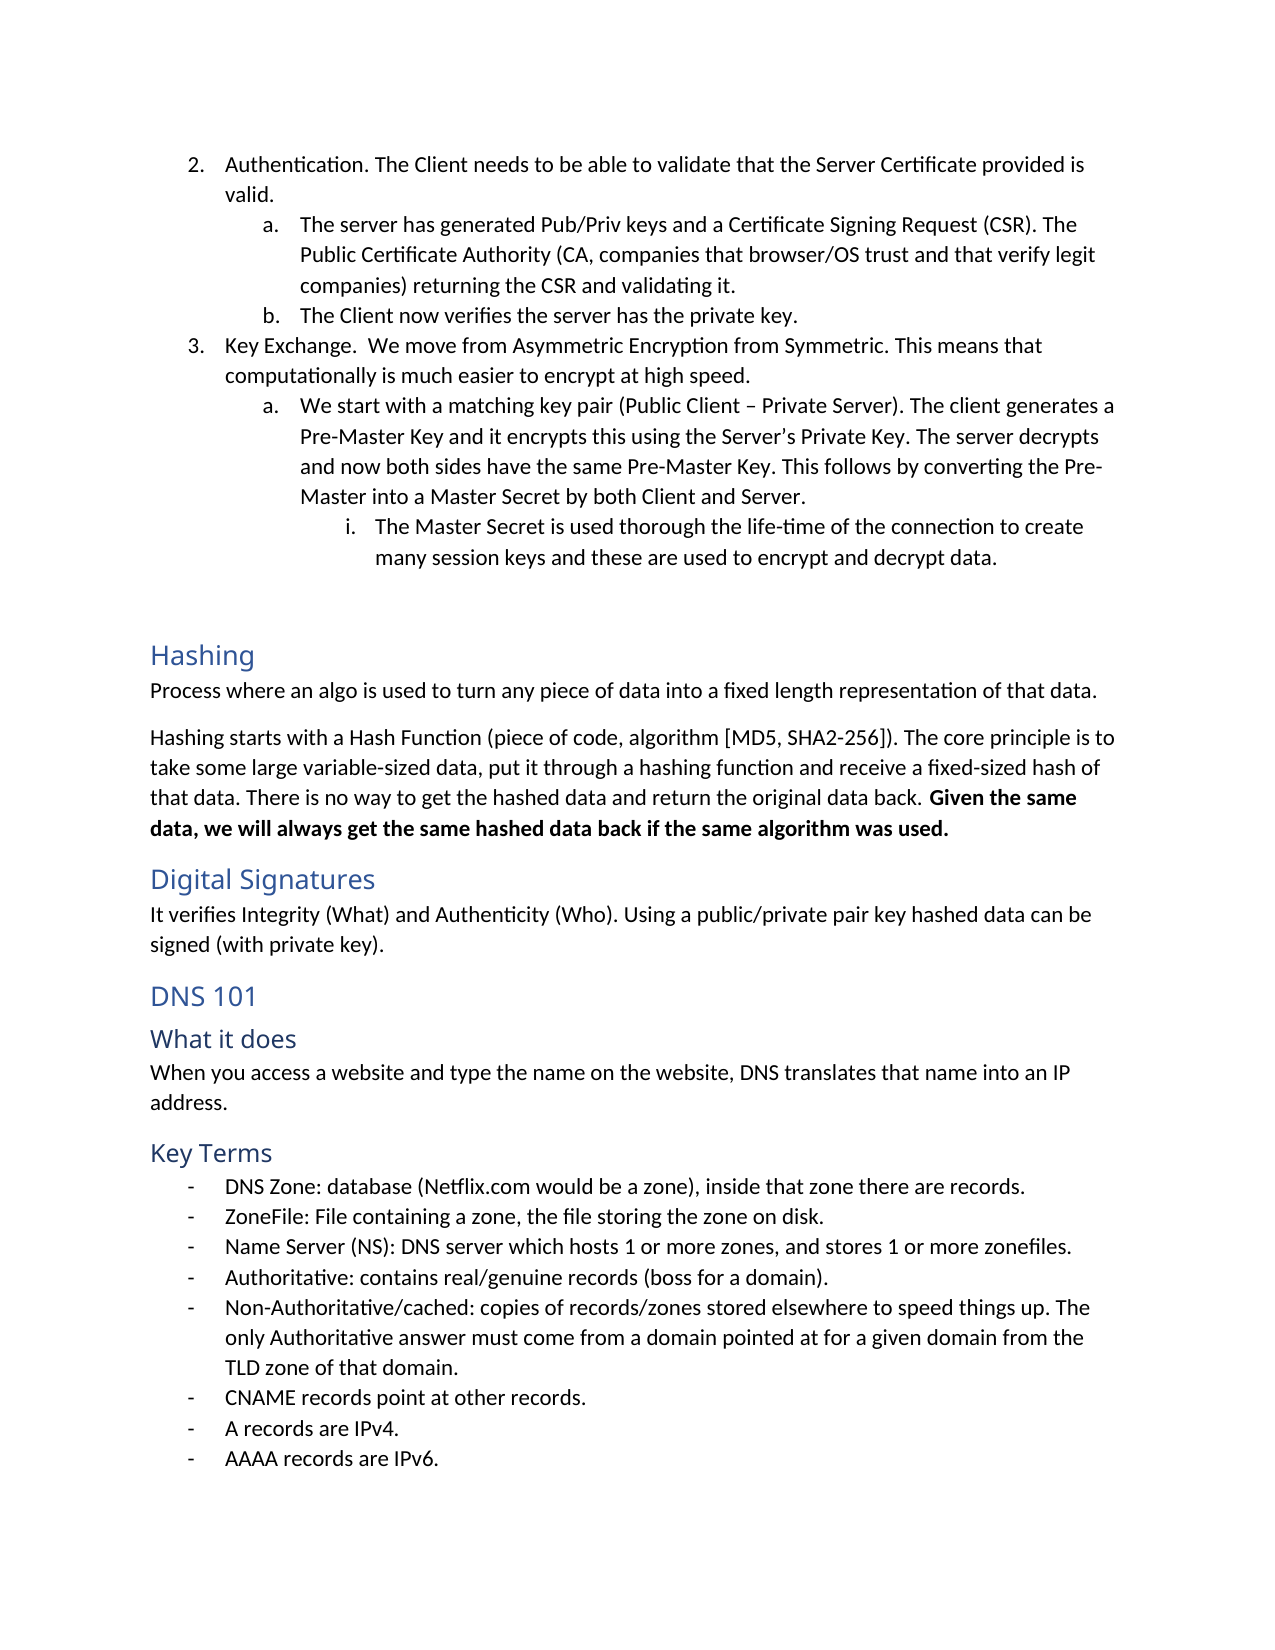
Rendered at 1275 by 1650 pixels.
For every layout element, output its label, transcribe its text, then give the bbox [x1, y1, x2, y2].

list Key Exchange. We move from Asymmetric Encryption from Symmetric. This means that computationally is much easier to encrypt at high speed. [187, 331, 1125, 389]
subtitle Key Terms [150, 1135, 1125, 1169]
list Name Server (NS): DNS server which hosts 1 or more zones, and stores 1 or more zonefiles. [187, 1232, 1125, 1261]
text It verifies Integrity (What) and Authenticity (Who). Using a public/private pair key hashed data can be signed (with private key). [150, 900, 1125, 959]
list The Master Secret is used thorough the life-time of the connection to create many session keys and these are used to encrypt and decrypt data. [356, 512, 1125, 571]
list The Client now verifies the server has the private key. [262, 301, 1125, 329]
list CNAME records point at other records. [187, 1383, 1125, 1412]
subtitle DNS 101 [150, 977, 1125, 1014]
list Non-Authoritative/cached: copies of records/zones stored elsewhere to speed things up. The only Authoritative answer must come from a domain pointed at for a given domain from the TLD zone of that domain. [187, 1293, 1125, 1381]
subtitle Hashing [150, 636, 1125, 673]
text When you access a website and type the name on the website, DNS translates that name into an IP address. [150, 1058, 1125, 1116]
list DNS Zone: database (Netflix.com would be a zone), inside that zone there are records. [187, 1172, 1125, 1200]
list ZoneFile: File containing a zone, the file storing the zone on disk. [187, 1202, 1125, 1230]
list The server has generated Pub/Priv keys and a Certificate Signing Request (CSR). The Public Certificate Authority (CA, companies that browser/OS trust and that verify legit companies) returning the CSR and validating it. [262, 210, 1125, 299]
text Hashing starts with a Hash Function (piece of code, algorithm [MD5, SHA2-256]). The core principle is to take some large variable-sized data, put it through a hashing function and receive a fixed-sized hash of that data. There is no way to get the hashed data and return the original data back. Given the same data, we will always get the same hashed data back if the same algorithm was used. [150, 723, 1125, 842]
list We start with a matching key pair (Public Client – Private Server). The client generates a Pre-Master Key and it encrypts this using the Server’s Private Key. The server decrypts and now both sides have the same Pre-Master Key. This follows by converting the Pre-Master into a Master Secret by both Client and Server. [262, 392, 1125, 510]
list AAAA records are IPv6. [187, 1444, 1125, 1472]
list A records are IPv4. [187, 1414, 1125, 1442]
subtitle Digital Signatures [150, 861, 1125, 897]
list Authoritative: contains real/genuine records (boss for a domain). [187, 1263, 1125, 1291]
text Process where an algo is used to turn any piece of data into a fixed length representation of that data. [150, 676, 1125, 704]
subtitle What it does [150, 1021, 1125, 1056]
list Authentication. The Client needs to be able to validate that the Server Certificate provided is valid. [187, 150, 1125, 208]
